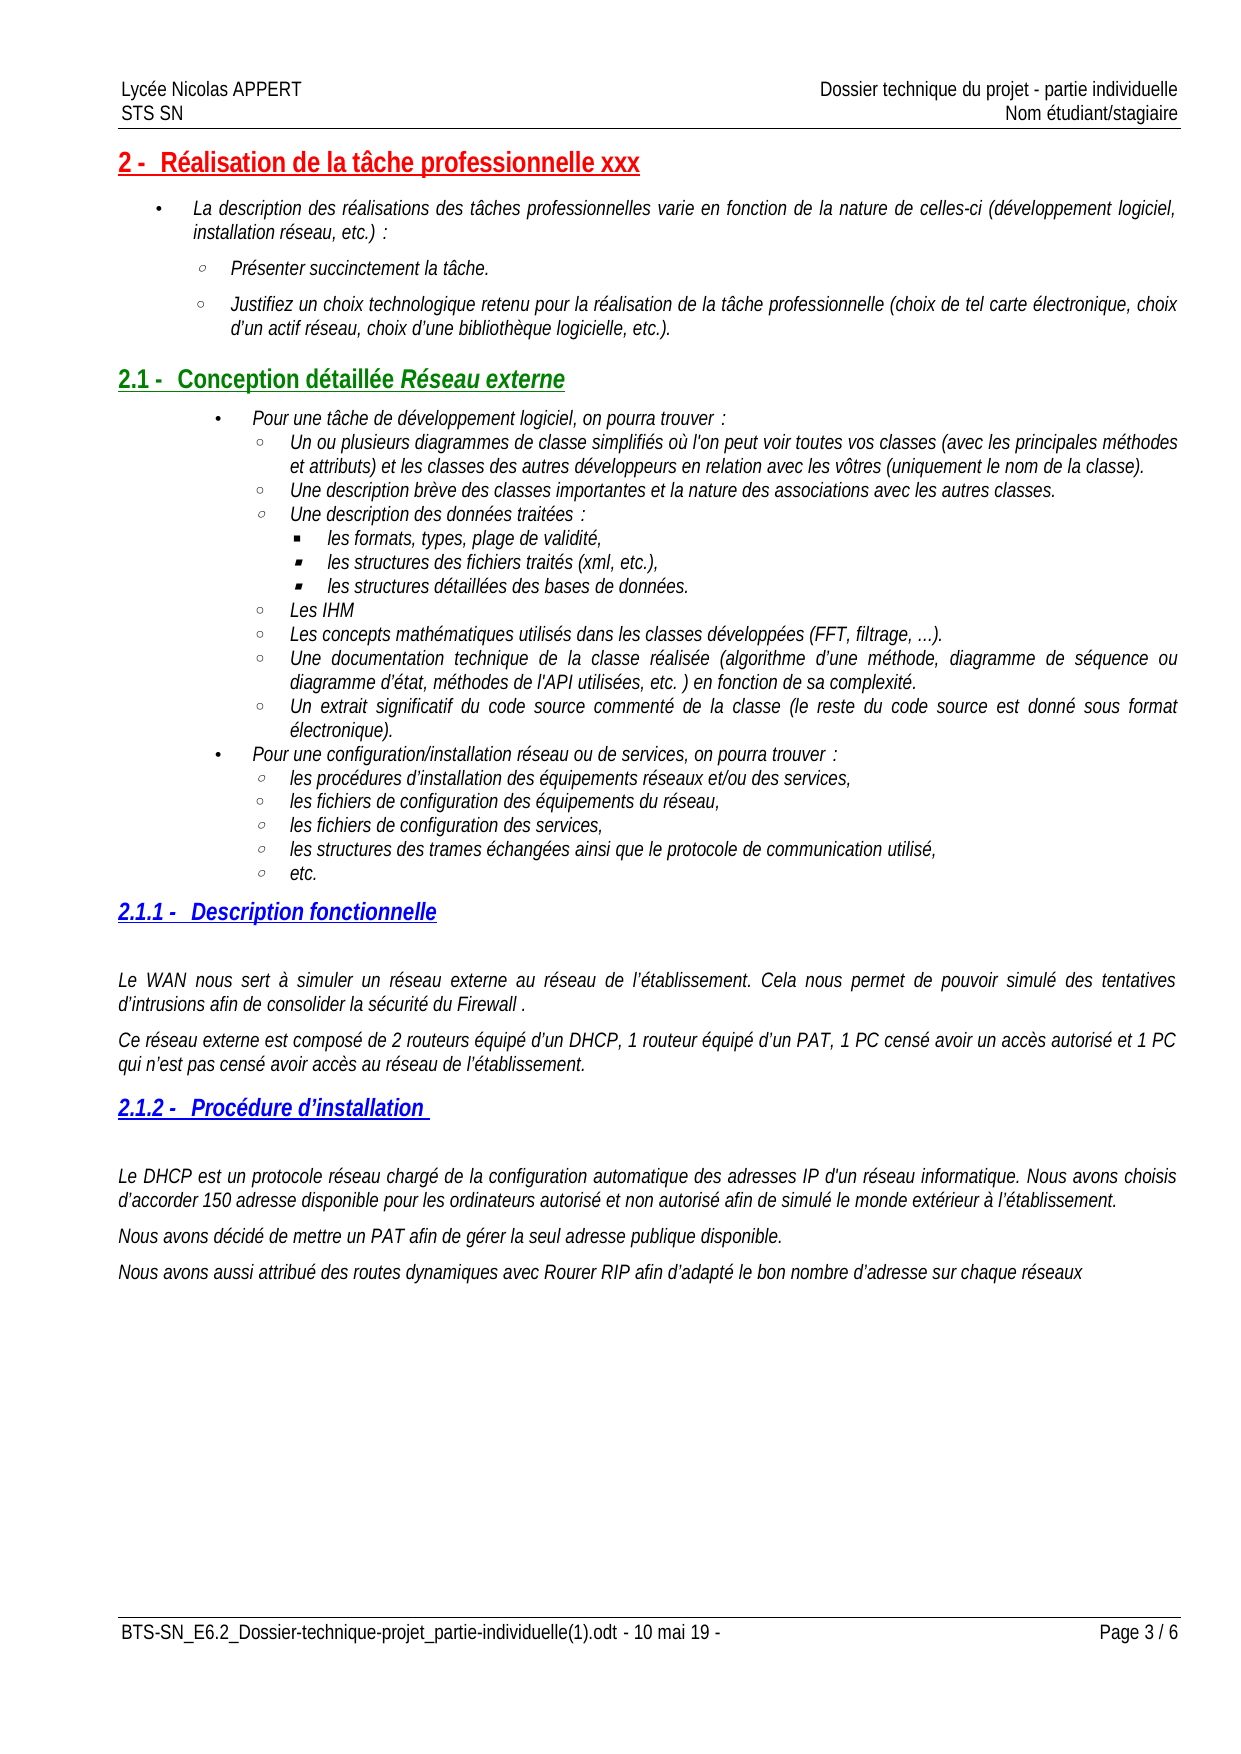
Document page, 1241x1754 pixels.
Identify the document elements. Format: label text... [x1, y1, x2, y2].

list les fichiers de configuration des services, [252, 813, 1181, 837]
list les structures des trames échangées ainsi que le protocole de communication utilisé, [252, 837, 1181, 861]
subtitle Réalisation de la tâche professionnelle xxx [118, 145, 1181, 178]
text Nous avons aussi attribué des routes dynamiques avec Rourer RIP afin d’adapté le bon nombre d’adresse sur chaque réseaux [118, 1259, 1181, 1283]
text Le DHCP est un protocole réseau chargé de la configuration automatique des adresses IP d'un réseau informatique. Nous avons choisis d’accorder 150 adresse disponible pour les ordinateurs autorisé et non autorisé afin de simulé le monde extérieur à l’établissement. [118, 1164, 1181, 1212]
list Pour une tâche de développement logiciel, on pourra trouver : [215, 406, 1181, 430]
list Pour une configuration/installation réseau ou de services, on pourra trouver : [215, 742, 1181, 766]
list Une documentation technique de la classe réalisée (algorithme d’une méthode, diagramme de séquence ou diagramme d’état, méthodes de l'API utilisées, etc. ) en fonction de sa complexité. [252, 646, 1181, 694]
list La description des réalisations des tâches professionnelles varie en fonction de la nature de celles-ci (développement logiciel, installation réseau, etc.) : [156, 196, 1181, 244]
list Les IHM [252, 598, 1181, 622]
list les structures des fichiers traités (xml, etc.), [290, 550, 1181, 574]
list Une description des données traitées : [252, 502, 1181, 526]
list Un extrait significatif du code source commenté de la classe (le reste du code source est donné sous format électronique). [252, 694, 1181, 742]
list etc. [252, 861, 1181, 885]
list les structures détaillées des bases de données. [290, 574, 1181, 598]
list Un ou plusieurs diagrammes de classe simplifiés où l'on peut voir toutes vos classes (avec les principales méthodes et attributs) et les classes des autres développeurs en relation avec les vôtres (uniquement le nom de la classe). [252, 430, 1181, 478]
text Le WAN nous sert à simuler un réseau externe au réseau de l’établissement. Cela nous permet de pouvoir simulé des tentatives d’intrusions afin de consolider la sécurité du Firewall . [118, 968, 1181, 1016]
subtitle Conception détaillée Réseau externe [118, 363, 1181, 394]
list Présenter succinctement la tâche. [193, 256, 1181, 280]
text Ce réseau externe est composé de 2 routeurs équipé d’un DHCP, 1 routeur équipé d’un PAT, 1 PC censé avoir un accès autorisé et 1 PC qui n’est pas censé avoir accès au réseau de l’établissement. [118, 1028, 1181, 1076]
list les formats, types, plage de validité, [290, 526, 1181, 550]
text Nous avons décidé de mettre un PAT afin de gérer la seul adresse publique disponible. [118, 1224, 1181, 1248]
list Une description brève des classes importantes et la nature des associations avec les autres classes. [252, 478, 1181, 502]
subtitle Procédure d’installation [118, 1093, 1181, 1122]
subtitle Description fonctionnelle [118, 897, 1181, 926]
list Justifiez un choix technologique retenu pour la réalisation de la tâche professionnelle (choix de tel carte électronique, choix d’un actif réseau, choix d’une bibliothèque logicielle, etc.). [193, 292, 1181, 340]
list les procédures d’installation des équipements réseaux et/ou des services, [252, 766, 1181, 789]
list les fichiers de configuration des équipements du réseau, [252, 789, 1181, 813]
list Les concepts mathématiques utilisés dans les classes développées (FFT, filtrage, ...). [252, 622, 1181, 646]
